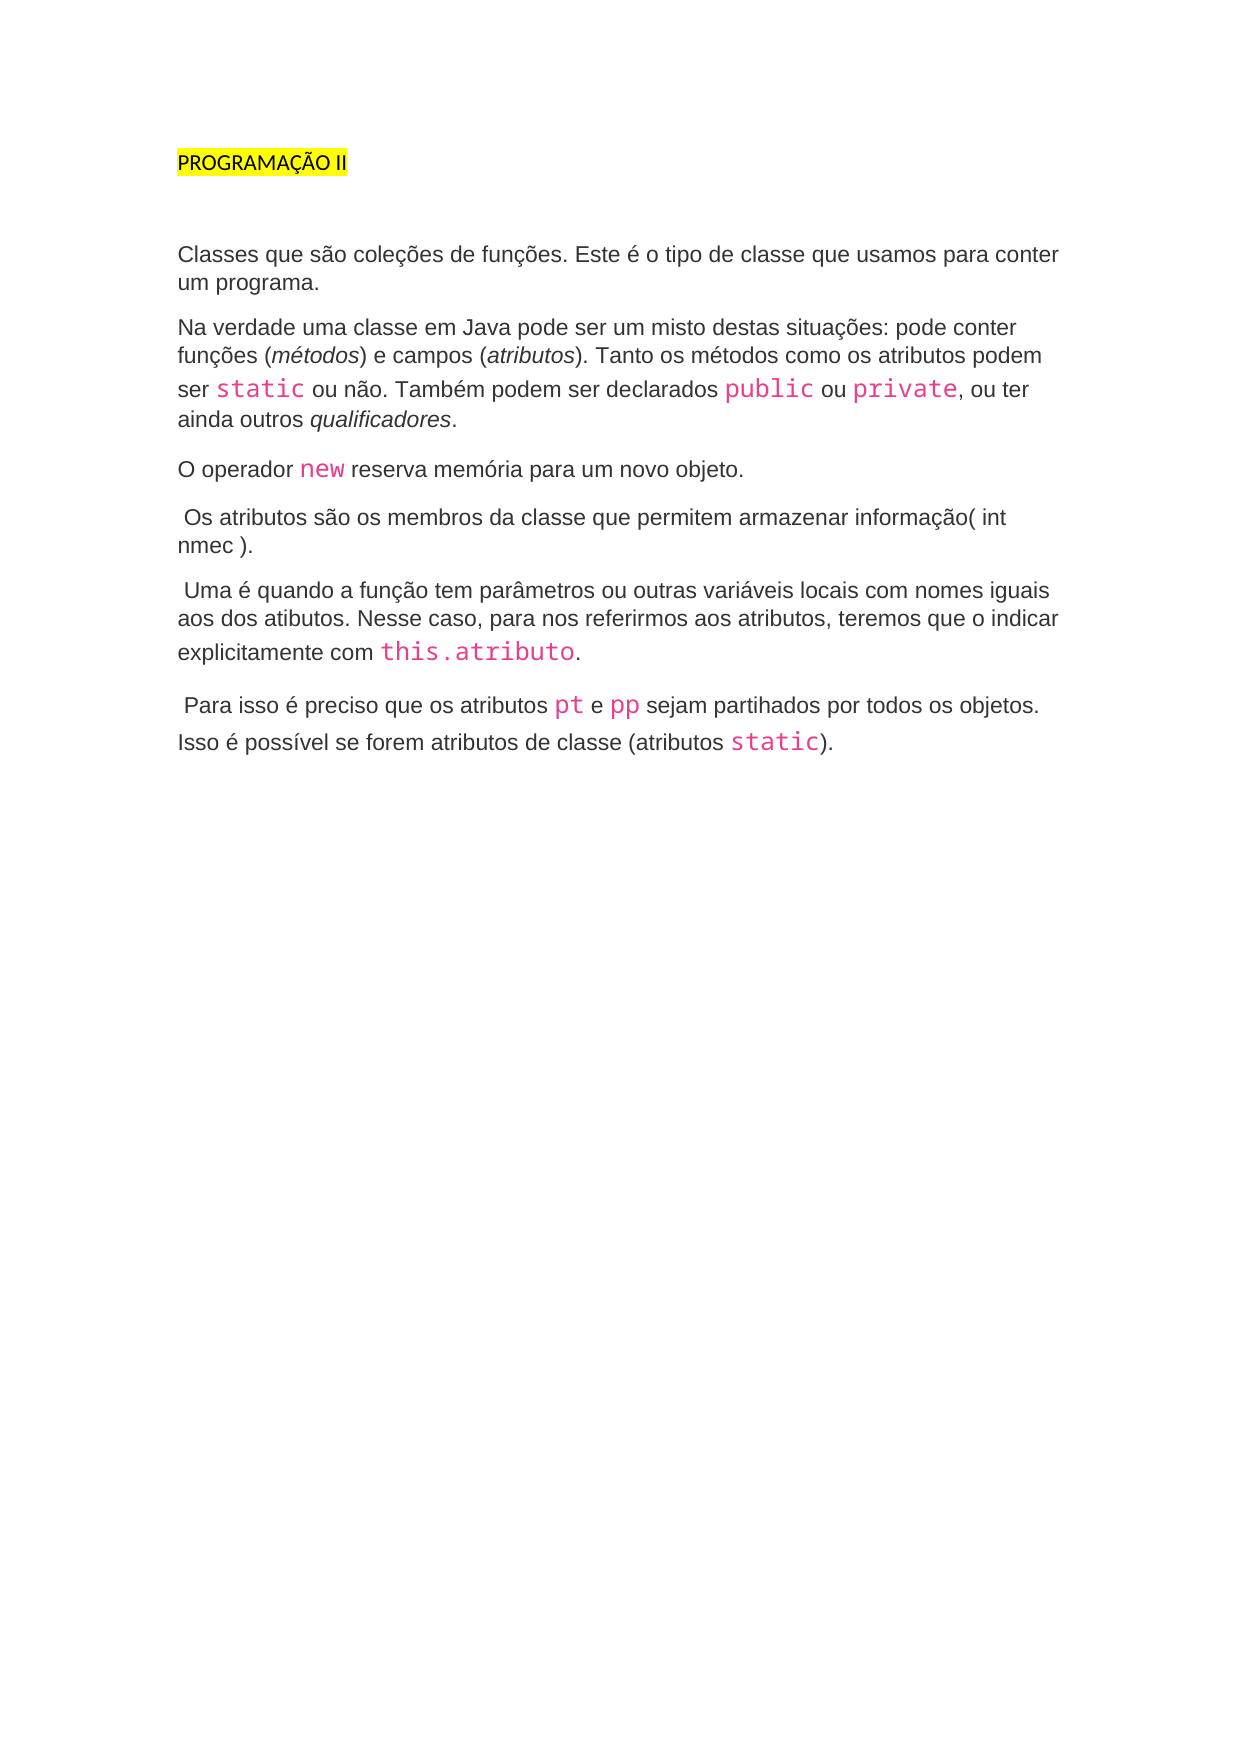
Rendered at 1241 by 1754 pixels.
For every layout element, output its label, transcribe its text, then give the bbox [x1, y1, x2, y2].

text Os atributos são os membros da classe que permitem armazenar informação( int nmec ). [177, 504, 1063, 558]
text Uma é quando a função tem parâmetros ou outras variáveis locais com nomes iguais aos dos atibutos. Nesse caso, para nos referirmos aos atributos, teremos que o indicar explicitamente com this.atributo. [177, 577, 1063, 668]
text Para isso é preciso que os atributos pt e pp sejam partihados por todos os objetos. Isso é possível se forem atributos de classe (atributos static). [177, 687, 1063, 757]
text O operador new reserva memória para um novo objeto. [177, 451, 1063, 485]
text Na verdade uma classe em Java pode ser um misto destas situações: pode conter funções (métodos) e campos (atributos). Tanto os métodos como os atributos podem ser static ou não. Também podem ser declarados public ou private, ou ter ainda outros qualificadores. [177, 314, 1063, 433]
text PROGRAMAÇÃO II [177, 148, 1063, 176]
text Classes que são coleções de funções. Este é o tipo de classe que usamos para conter um programa. [177, 241, 1063, 295]
